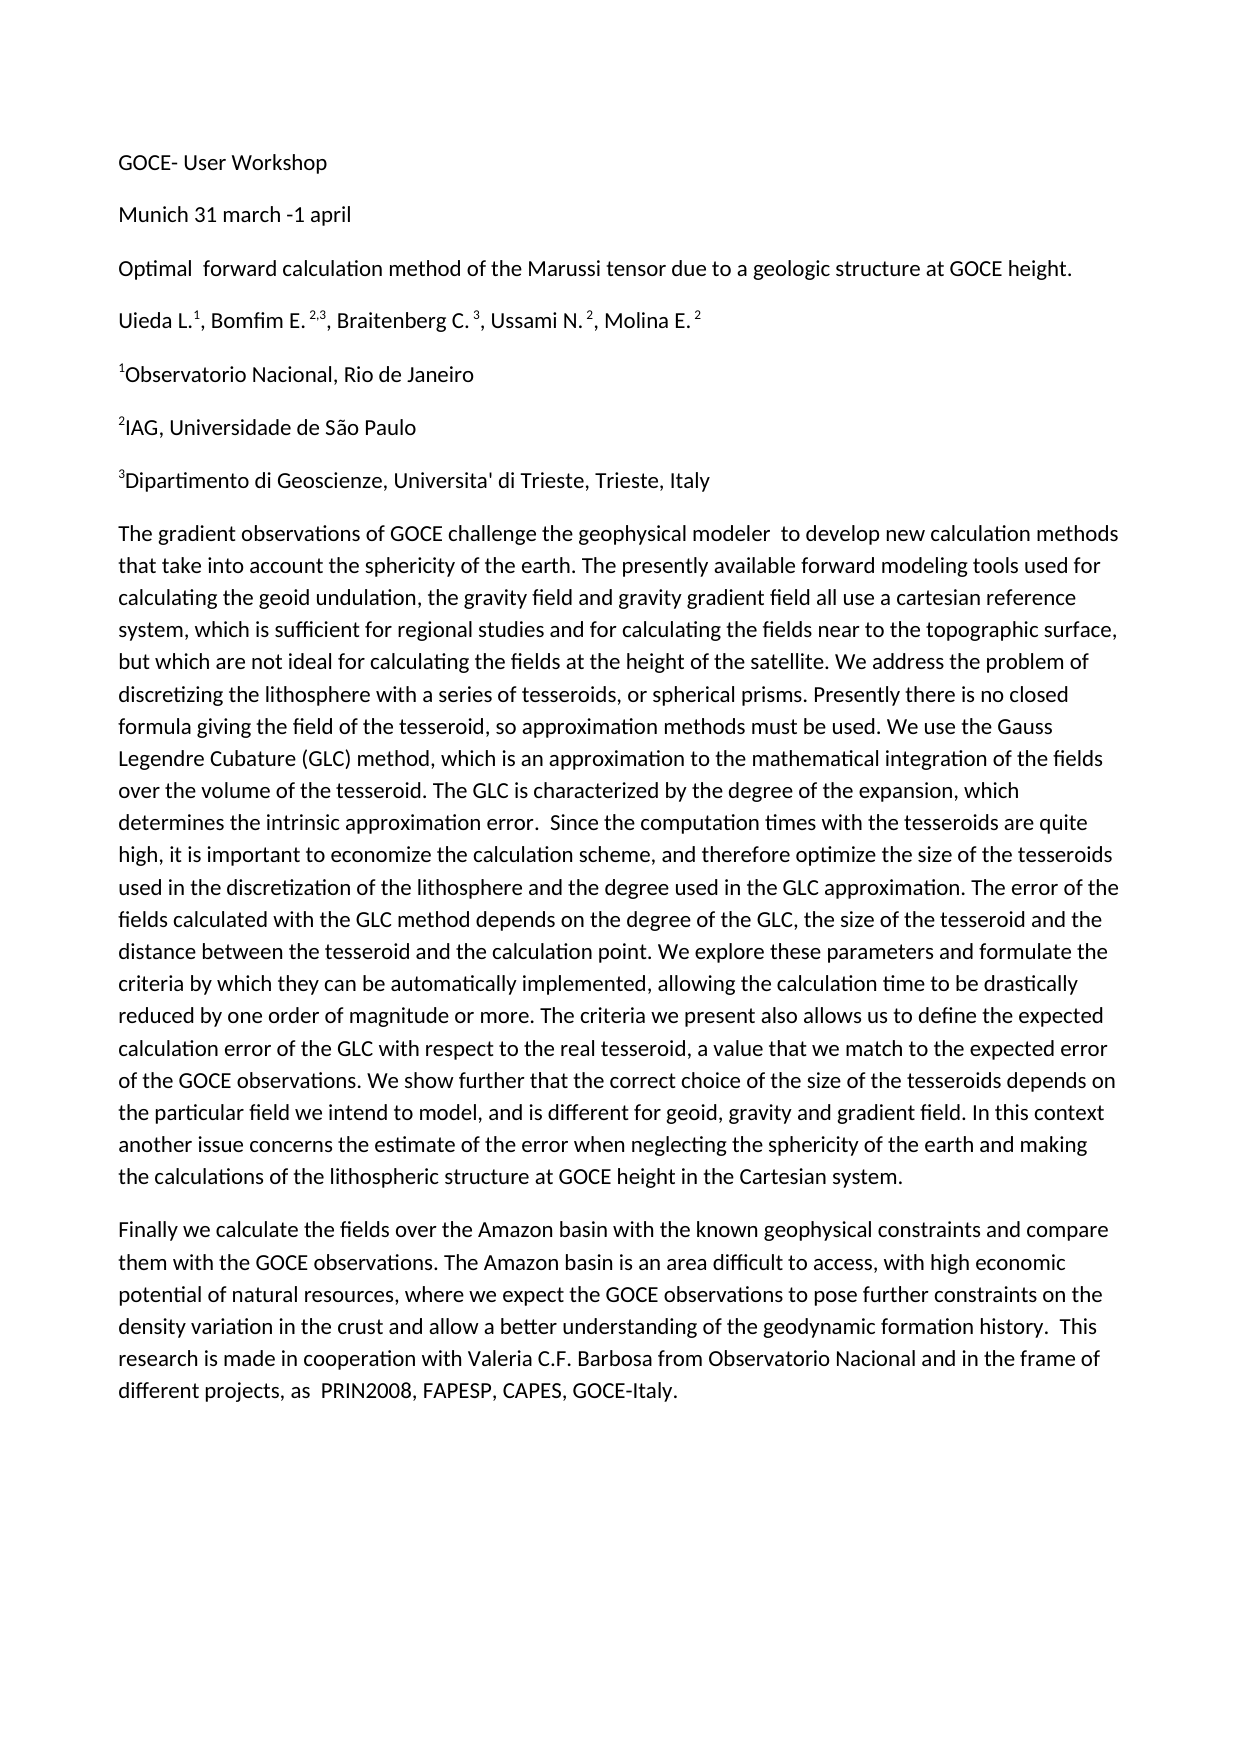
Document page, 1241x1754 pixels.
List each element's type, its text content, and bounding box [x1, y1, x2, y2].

text The gradient observations of GOCE challenge the geophysical modeler to develop new calculation methods that take into account the sphericity of the earth. The presently available forward modeling tools used for calculating the geoid undulation, the gravity field and gravity gradient field all use a cartesian reference system, which is sufficient for regional studies and for calculating the fields near to the topographic surface, but which are not ideal for calculating the fields at the height of the satellite. We address the problem of discretizing the lithosphere with a series of tesseroids, or spherical prisms. Presently there is no closed formula giving the field of the tesseroid, so approximation methods must be used. We use the Gauss Legendre Cubature (GLC) method, which is an approximation to the mathematical integration of the fields over the volume of the tesseroid. The GLC is characterized by the degree of the expansion, which determines the intrinsic approximation error. Since the computation times with the tesseroids are quite high, it is important to economize the calculation scheme, and therefore optimize the size of the tesseroids used in the discretization of the lithosphere and the degree used in the GLC approximation. The error of the fields calculated with the GLC method depends on the degree of the GLC, the size of the tesseroid and the distance between the tesseroid and the calculation point. We explore these parameters and formulate the criteria by which they can be automatically implemented, allowing the calculation time to be drastically reduced by one order of magnitude or more. The criteria we present also allows us to define the expected calculation error of the GLC with respect to the real tesseroid, a value that we match to the expected error of the GOCE observations. We show further that the correct choice of the size of the tesseroids depends on the particular field we intend to model, and is different for geoid, gravity and gradient field. In this context another issue concerns the estimate of the error when neglecting the sphericity of the earth and making the calculations of the lithospheric structure at GOCE height in the Cartesian system. [118, 519, 1122, 1191]
text 3Dipartimento di Geoscienze, Universita' di Trieste, Trieste, Italy [118, 466, 1122, 494]
text Uieda L.1, Bomfim E. 2,3, Braitenberg C. 3, Ussami N. 2, Molina E. 2 [118, 307, 1122, 335]
text 1Observatorio Nacional, Rio de Janeiro [118, 360, 1122, 388]
text GOCE- User Workshop [118, 148, 1122, 176]
text 2IAG, Universidade de São Paulo [118, 413, 1122, 441]
text Munich 31 march -1 april [118, 201, 1122, 229]
text Finally we calculate the fields over the Amazon basin with the known geophysical constraints and compare them with the GOCE observations. The Amazon basin is an area difficult to access, with high economic potential of natural resources, where we expect the GOCE observations to pose further constraints on the density variation in the crust and allow a better understanding of the geodynamic formation history. This research is made in cooperation with Valeria C.F. Barbosa from Observatorio Nacional and in the frame of different projects, as PRIN2008, FAPESP, CAPES, GOCE-Italy. [118, 1216, 1122, 1404]
text Optimal forward calculation method of the Marussi tensor due to a geologic structure at GOCE height. [118, 254, 1122, 282]
